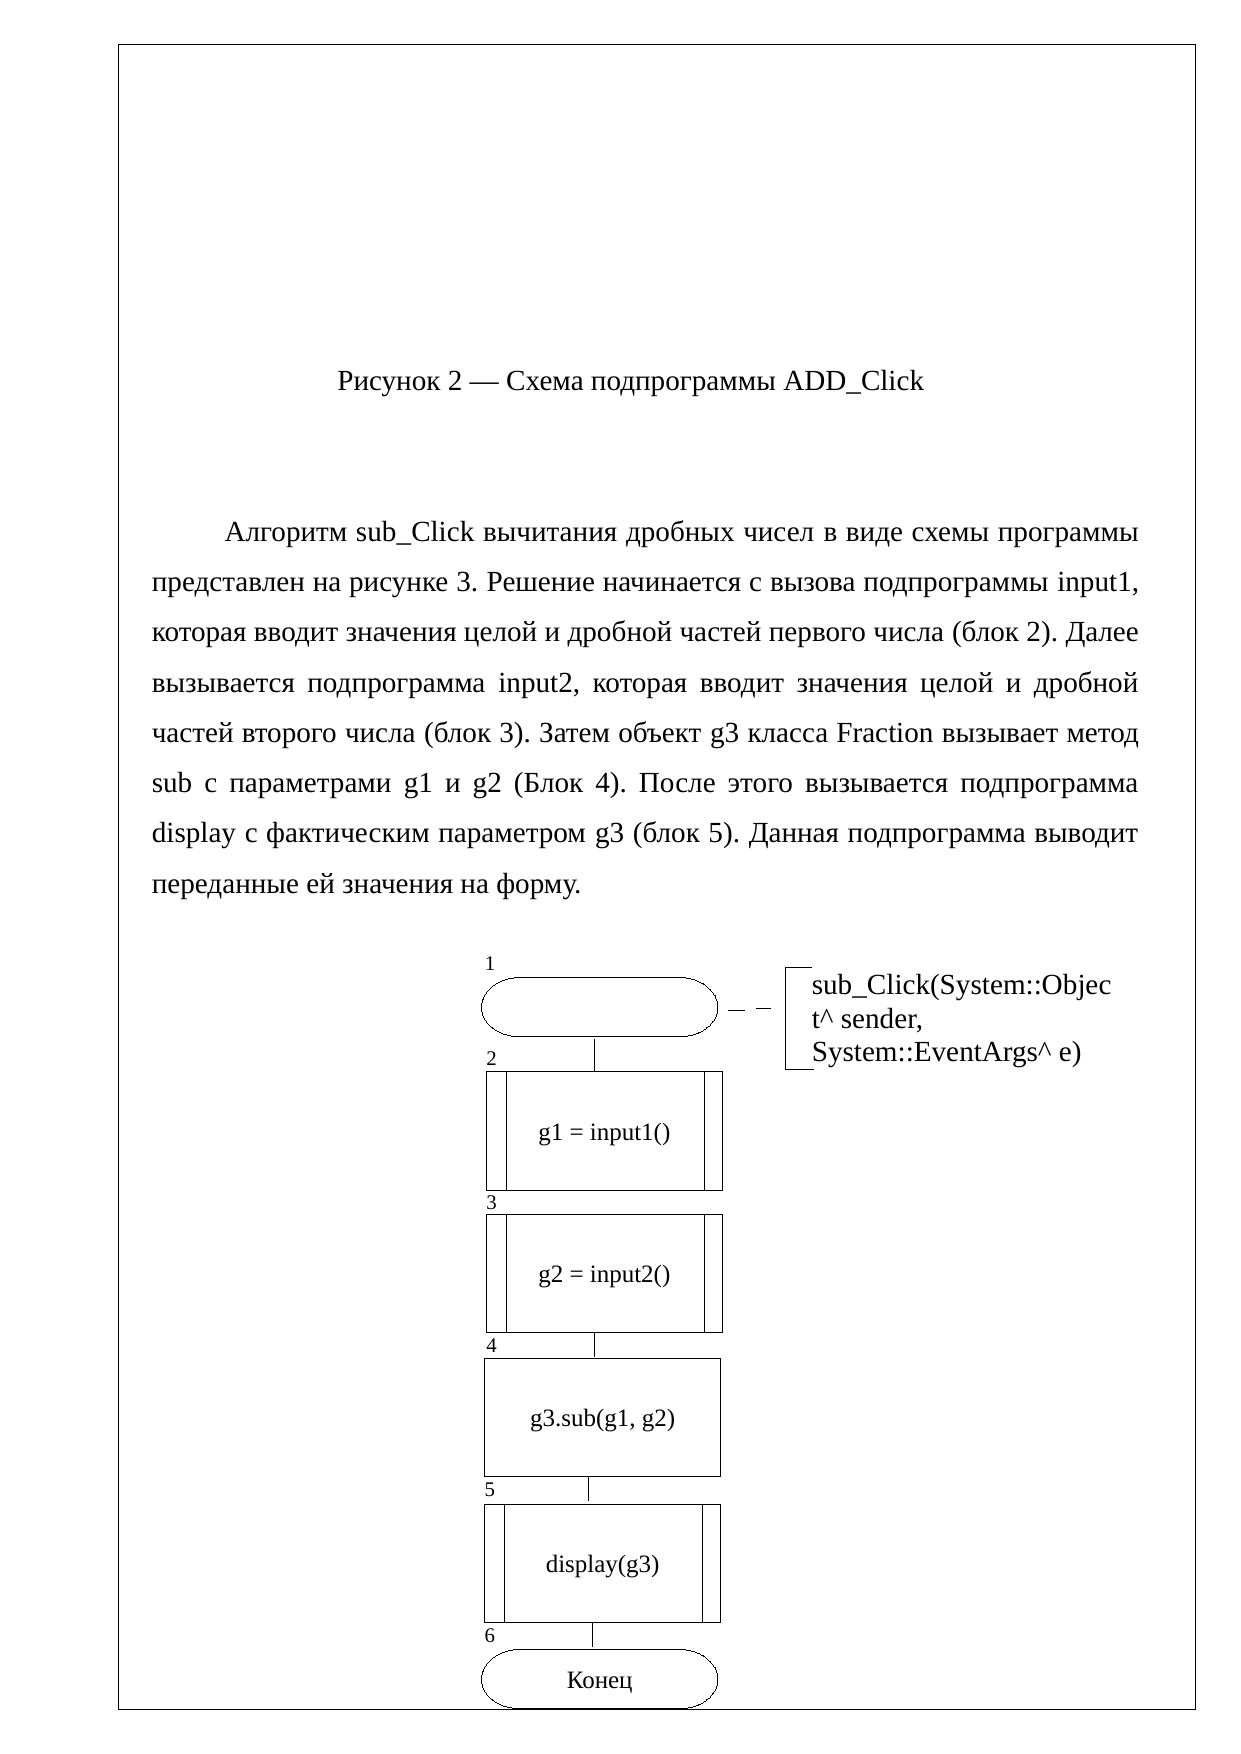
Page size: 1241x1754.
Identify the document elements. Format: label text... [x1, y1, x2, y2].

text Алгоритм sub_Click вычитания дробных чисел в виде схемы программы представлен на рисунке 3. Решение начинается с вызова подпрограммы input1, которая вводит значения целой и дробной частей первого числа (блок 2). Далее вызывается подпрограмма input2, которая вводит значения целой и дробной частей второго числа (блок 3). Затем объект g3 класса Fraction вызывает метод sub c параметрами g1 и g2 (Блок 4). После этого вызывается подпрограмма display с фактическим параметром g3 (блок 5). Данная подпрограмма выводит переданные ей значения на форму. [152, 514, 1139, 899]
text Рисунок 2 — Схема подпрограммы ADD_Click [122, 363, 1139, 396]
